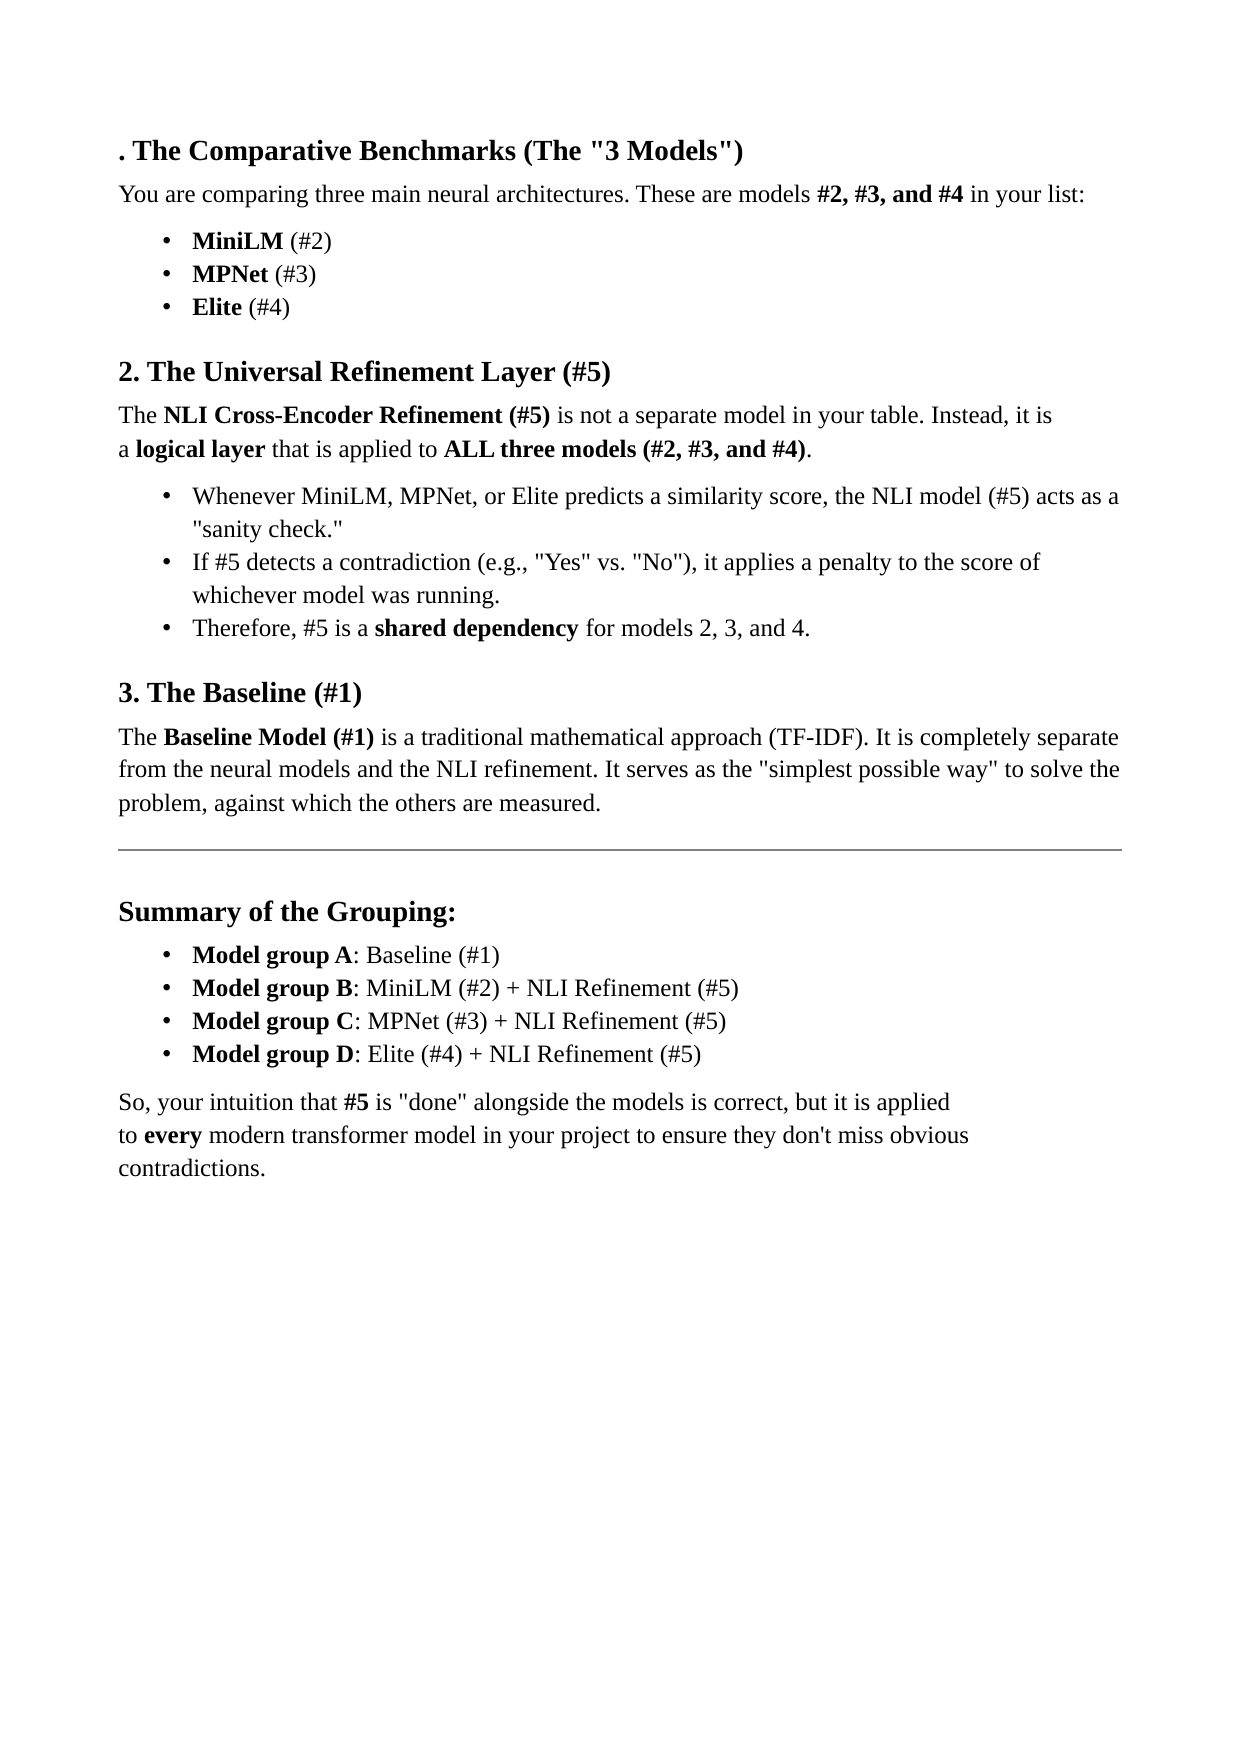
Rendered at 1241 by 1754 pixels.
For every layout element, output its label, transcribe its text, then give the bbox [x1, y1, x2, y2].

subtitle . The Comparative Benchmarks (The "3 Models") [118, 133, 1122, 166]
text The NLI Cross-Encoder Refinement (#5) is not a separate model in your table. Instead, it is a logical layer that is applied to ALL three models (#2, #3, and #4). [118, 401, 1122, 462]
text The Baseline Model (#1) is a traditional mathematical approach (TF-IDF). It is completely separate from the neural models and the NLI refinement. It serves as the "simplest possible way" to solve the problem, against which the others are measured. [118, 722, 1122, 816]
list Model group A: Baseline (#1) [162, 940, 1122, 969]
text You are comparing three main neural architectures. These are models #2, #3, and #4 in your list: [118, 179, 1122, 207]
subtitle Summary of the Grouping: [118, 894, 1122, 928]
list Whenever MiniLM, MPNet, or Elite predicts a similarity score, the NLI model (#5) acts as a "sanity check." [162, 481, 1122, 543]
list Model group B: MiniLM (#2) + NLI Refinement (#5) [162, 973, 1122, 1002]
subtitle 2. The Universal Refinement Layer (#5) [118, 354, 1122, 388]
list MPNet (#3) [162, 259, 1122, 288]
list Model group C: MPNet (#3) + NLI Refinement (#5) [162, 1006, 1122, 1035]
list Model group D: Elite (#4) + NLI Refinement (#5) [162, 1039, 1122, 1068]
list If #5 detects a contradiction (e.g., "Yes" vs. "No"), it applies a penalty to the score of whichever model was running. [162, 547, 1122, 609]
list MiniLM (#2) [162, 226, 1122, 255]
list Therefore, #5 is a shared dependency for models 2, 3, and 4. [162, 613, 1122, 642]
subtitle 3. The Baseline (#1) [118, 676, 1122, 709]
list Elite (#4) [162, 292, 1122, 321]
text So, your intuition that #5 is "done" alongside the models is correct, but it is applied to every modern transformer model in your project to ensure they don't miss obvious contradictions. [118, 1087, 1122, 1182]
